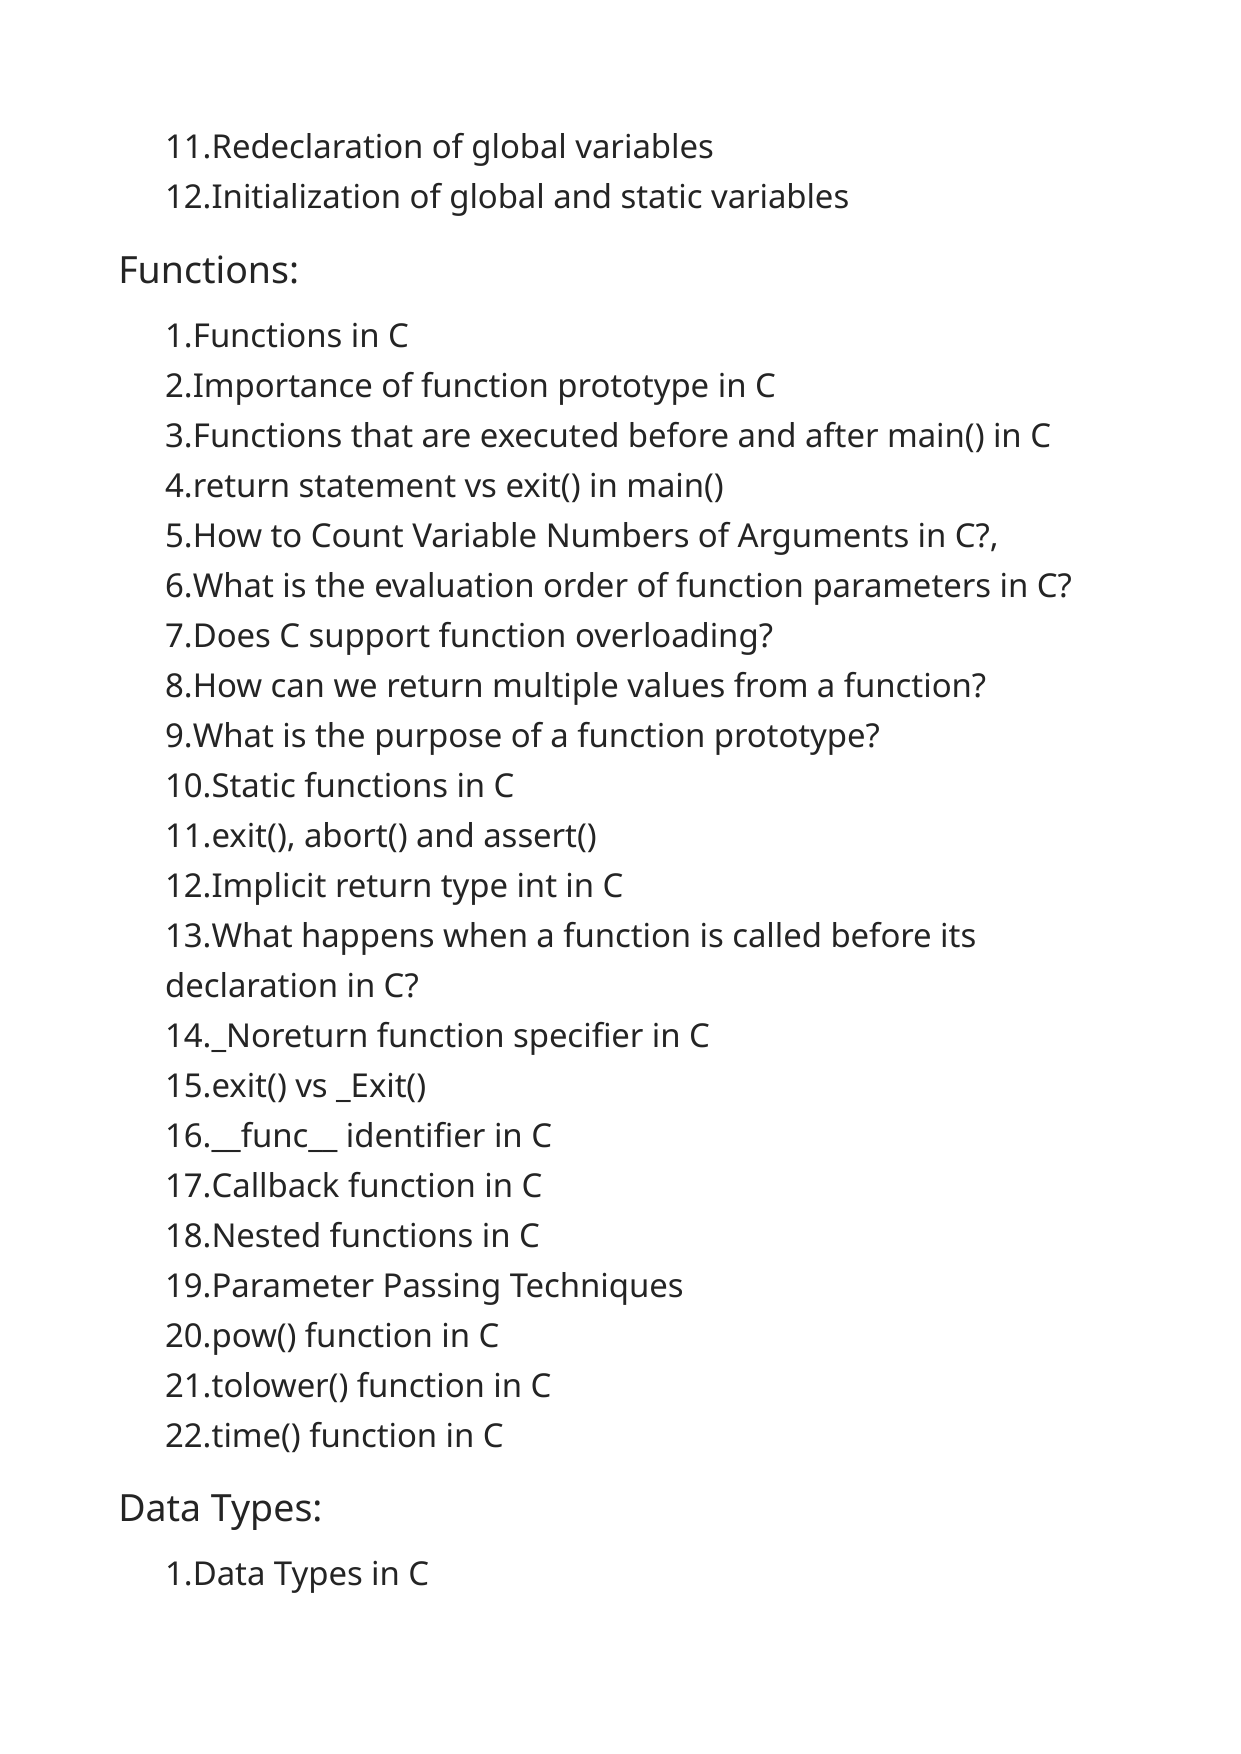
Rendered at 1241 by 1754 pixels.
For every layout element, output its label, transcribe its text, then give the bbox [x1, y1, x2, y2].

list _Noreturn function specifier in C [165, 1007, 1122, 1057]
list exit(), abort() and assert() [165, 807, 1122, 857]
list Redeclaration of global variables [165, 118, 1122, 168]
list What happens when a function is called before its declaration in C? [165, 907, 1122, 1007]
list Static functions in C [165, 757, 1122, 807]
list How to Count Variable Numbers of Arguments in C?, [165, 507, 1122, 557]
list Functions that are executed before and after main() in C [165, 407, 1122, 457]
list What is the purpose of a function prototype? [165, 707, 1122, 757]
list How can we return multiple values from a function? [165, 657, 1122, 707]
list __func__ identifier in C [165, 1107, 1122, 1157]
list return statement vs exit() in main() [165, 457, 1122, 507]
list time() function in C [165, 1407, 1122, 1457]
list Does C support function overloading? [165, 607, 1122, 657]
list Data Types in C [165, 1545, 1122, 1595]
subtitle Data Types: [118, 1482, 1122, 1533]
list What is the evaluation order of function parameters in C? [165, 557, 1122, 607]
list Importance of function prototype in C [165, 357, 1122, 407]
list Nested functions in C [165, 1207, 1122, 1257]
list Implicit return type int in C [165, 857, 1122, 907]
list Parameter Passing Techniques [165, 1257, 1122, 1307]
list tolower() function in C [165, 1357, 1122, 1407]
list Callback function in C [165, 1157, 1122, 1207]
list Initialization of global and static variables [165, 168, 1122, 218]
list Functions in C [165, 307, 1122, 357]
list exit() vs _Exit() [165, 1057, 1122, 1107]
subtitle Functions: [118, 243, 1122, 294]
list pow() function in C [165, 1307, 1122, 1357]
